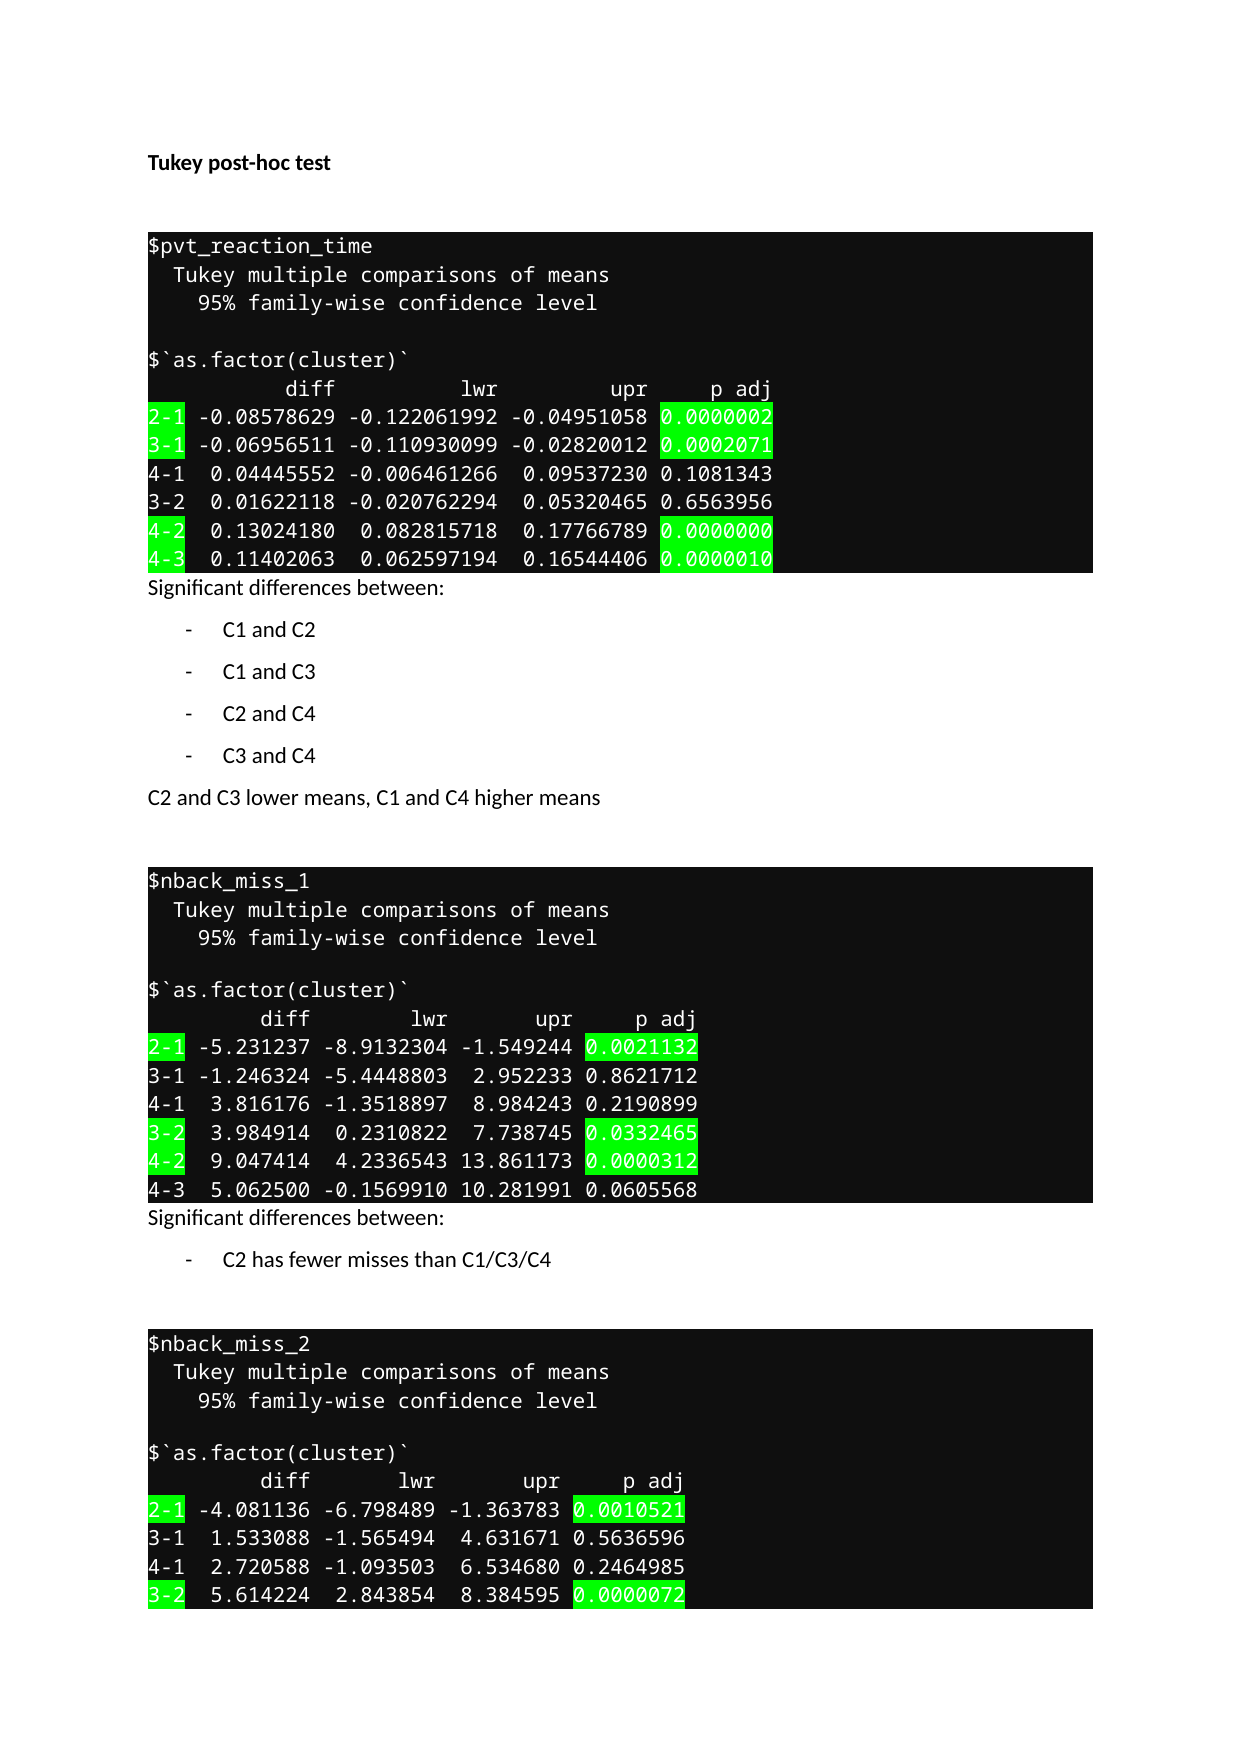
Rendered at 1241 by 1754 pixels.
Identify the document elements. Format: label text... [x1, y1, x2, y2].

list C3 and C4 [185, 741, 1093, 769]
text Significant differences between: [148, 573, 1093, 601]
text $nback_miss_1 [148, 867, 1093, 895]
text Significant differences between: [148, 1203, 1093, 1231]
text Tukey multiple comparisons of means [148, 1357, 1093, 1386]
text 2-1 -0.08578629 -0.122061992 -0.04951058 0.0000002 [148, 402, 1093, 431]
list C2 has fewer misses than C1/C3/C4 [185, 1245, 1093, 1273]
list C2 and C4 [185, 699, 1093, 727]
list C1 and C3 [185, 657, 1093, 685]
text Tukey post-hoc test [148, 148, 1093, 176]
text 95% family-wise confidence level [148, 923, 1093, 952]
text 95% family-wise confidence level [148, 288, 1093, 317]
text 4-2 0.13024180 0.082815718 0.17766789 0.0000000 [148, 516, 1093, 544]
text 4-1 0.04445552 -0.006461266 0.09537230 0.1081343 [148, 459, 1093, 487]
text 3-2 0.01622118 -0.020762294 0.05320465 0.6563956 [148, 487, 1093, 516]
text $nback_miss_2 [148, 1329, 1093, 1357]
text diff lwr upr p adj [148, 374, 1093, 402]
text 4-3 5.062500 -0.1569910 10.281991 0.0605568 [148, 1175, 1093, 1203]
text 4-3 0.11402063 0.062597194 0.16544406 0.0000010 [148, 544, 1093, 573]
text Tukey multiple comparisons of means [148, 260, 1093, 288]
text $`as.factor(cluster)` [148, 976, 1093, 1004]
text diff lwr upr p adj [148, 1004, 1093, 1032]
text $`as.factor(cluster)` [148, 1438, 1093, 1466]
list C1 and C2 [185, 615, 1093, 643]
text C2 and C3 lower means, C1 and C4 higher means [148, 783, 1093, 811]
text 3-1 -1.246324 -5.4448803 2.952233 0.8621712 [148, 1061, 1093, 1089]
text 3-1 -0.06956511 -0.110930099 -0.02820012 0.0002071 [148, 431, 1093, 459]
text diff lwr upr p adj [148, 1466, 1093, 1495]
text Tukey multiple comparisons of means [148, 895, 1093, 923]
text $`as.factor(cluster)` [148, 345, 1093, 374]
text 4-1 3.816176 -1.3518897 8.984243 0.2190899 [148, 1089, 1093, 1118]
text 3-2 3.984914 0.2310822 7.738745 0.0332465 [148, 1118, 1093, 1146]
text $pvt_reaction_time [148, 232, 1093, 260]
text 2-1 -5.231237 -8.9132304 -1.549244 0.0021132 [148, 1032, 1093, 1061]
text 3-1 1.533088 -1.565494 4.631671 0.5636596 [148, 1523, 1093, 1552]
text 3-2 5.614224 2.843854 8.384595 0.0000072 [148, 1580, 1093, 1609]
text 4-1 2.720588 -1.093503 6.534680 0.2464985 [148, 1552, 1093, 1580]
text 2-1 -4.081136 -6.798489 -1.363783 0.0010521 [148, 1495, 1093, 1523]
text 4-2 9.047414 4.2336543 13.861173 0.0000312 [148, 1146, 1093, 1175]
text 95% family-wise confidence level [148, 1386, 1093, 1414]
